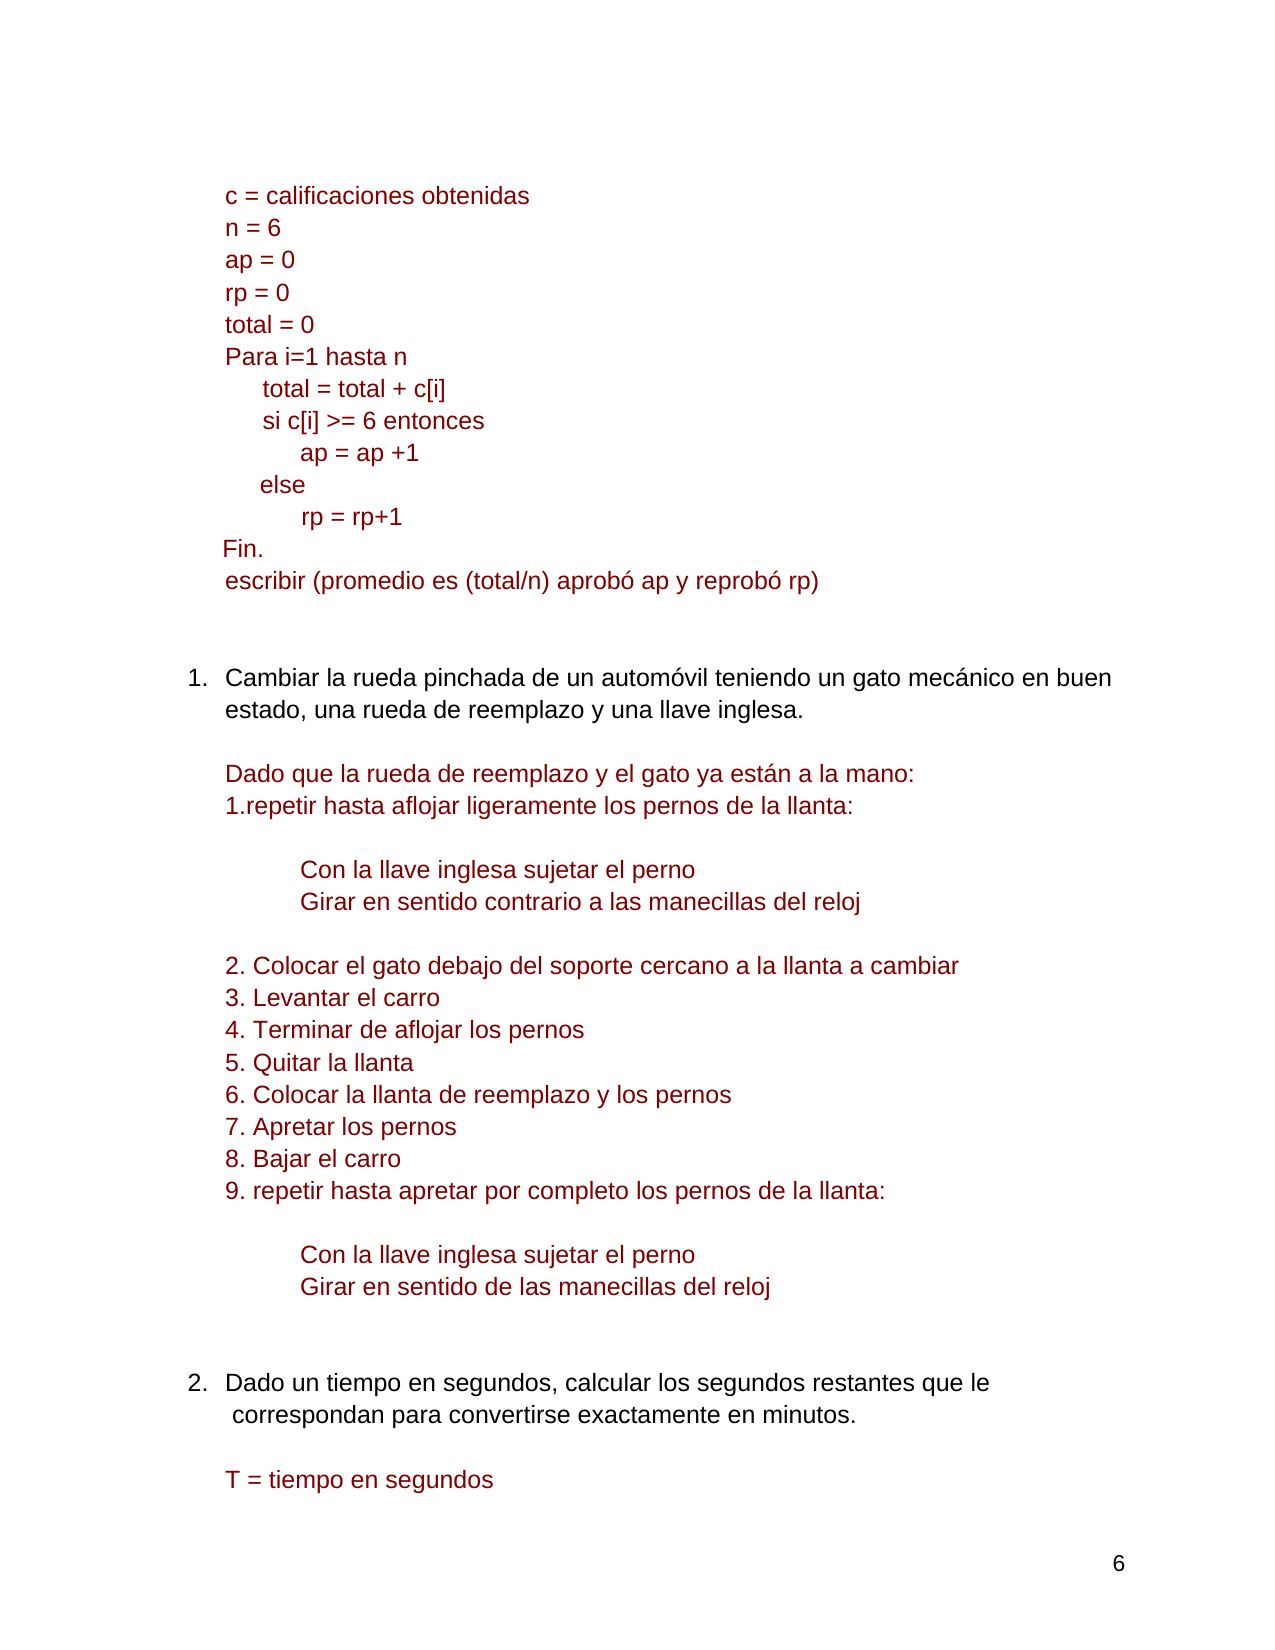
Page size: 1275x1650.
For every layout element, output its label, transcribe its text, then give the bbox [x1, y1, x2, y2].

text 9. repetir hasta apretar por completo los pernos de la llanta: [150, 1177, 1125, 1204]
list si c[i] >= 6 entonces [225, 407, 1125, 434]
text 7. Apretar los pernos [150, 1112, 1125, 1140]
text n = 6 [150, 214, 1125, 242]
text Girar en sentido contrario a las manecillas del reloj [150, 888, 1125, 916]
list total = total + c[i] [225, 374, 1125, 402]
list Dado un tiempo en segundos, calcular los segundos restantes que le correspondan para convertirse exactamente en minutos. [187, 1369, 1125, 1461]
text rp = rp+1 [187, 503, 1125, 531]
list Cambiar la rueda pinchada de un automóvil teniendo un gato mecánico en buen estado, una rueda de reemplazo y una llave inglesa. [187, 663, 1125, 755]
text Con la llave inglesa sujetar el perno [150, 1241, 1125, 1269]
text rp = 0 [150, 278, 1125, 306]
text total = 0 [150, 310, 1125, 338]
text 8. Bajar el carro [150, 1144, 1125, 1172]
text Fin. escribir (promedio es (total/n) aprobó ap y reprobó rp) [187, 535, 1125, 595]
text 4. Terminar de aflojar los pernos [150, 1016, 1125, 1044]
text ap = 0 [150, 246, 1125, 274]
text else [187, 471, 1125, 499]
text 3. Levantar el carro [150, 984, 1125, 1012]
list ap = ap +1 [262, 439, 1125, 467]
text Dado que la rueda de reemplazo y el gato ya están a la mano: [150, 759, 1125, 787]
text T = tiempo en segundos [150, 1465, 1125, 1493]
text 2. Colocar el gato debajo del soporte cercano a la llanta a cambiar [150, 952, 1125, 980]
text c = calificaciones obtenidas [150, 182, 1125, 210]
list Para i=1 hasta n [187, 342, 1125, 370]
text 1.repetir hasta aflojar ligeramente los pernos de la llanta: [150, 792, 1125, 819]
text 6. Colocar la llanta de reemplazo y los pernos [150, 1080, 1125, 1108]
text Girar en sentido de las manecillas del reloj [150, 1273, 1125, 1301]
text 5. Quitar la llanta [150, 1048, 1125, 1076]
text Con la llave inglesa sujetar el perno [150, 856, 1125, 884]
